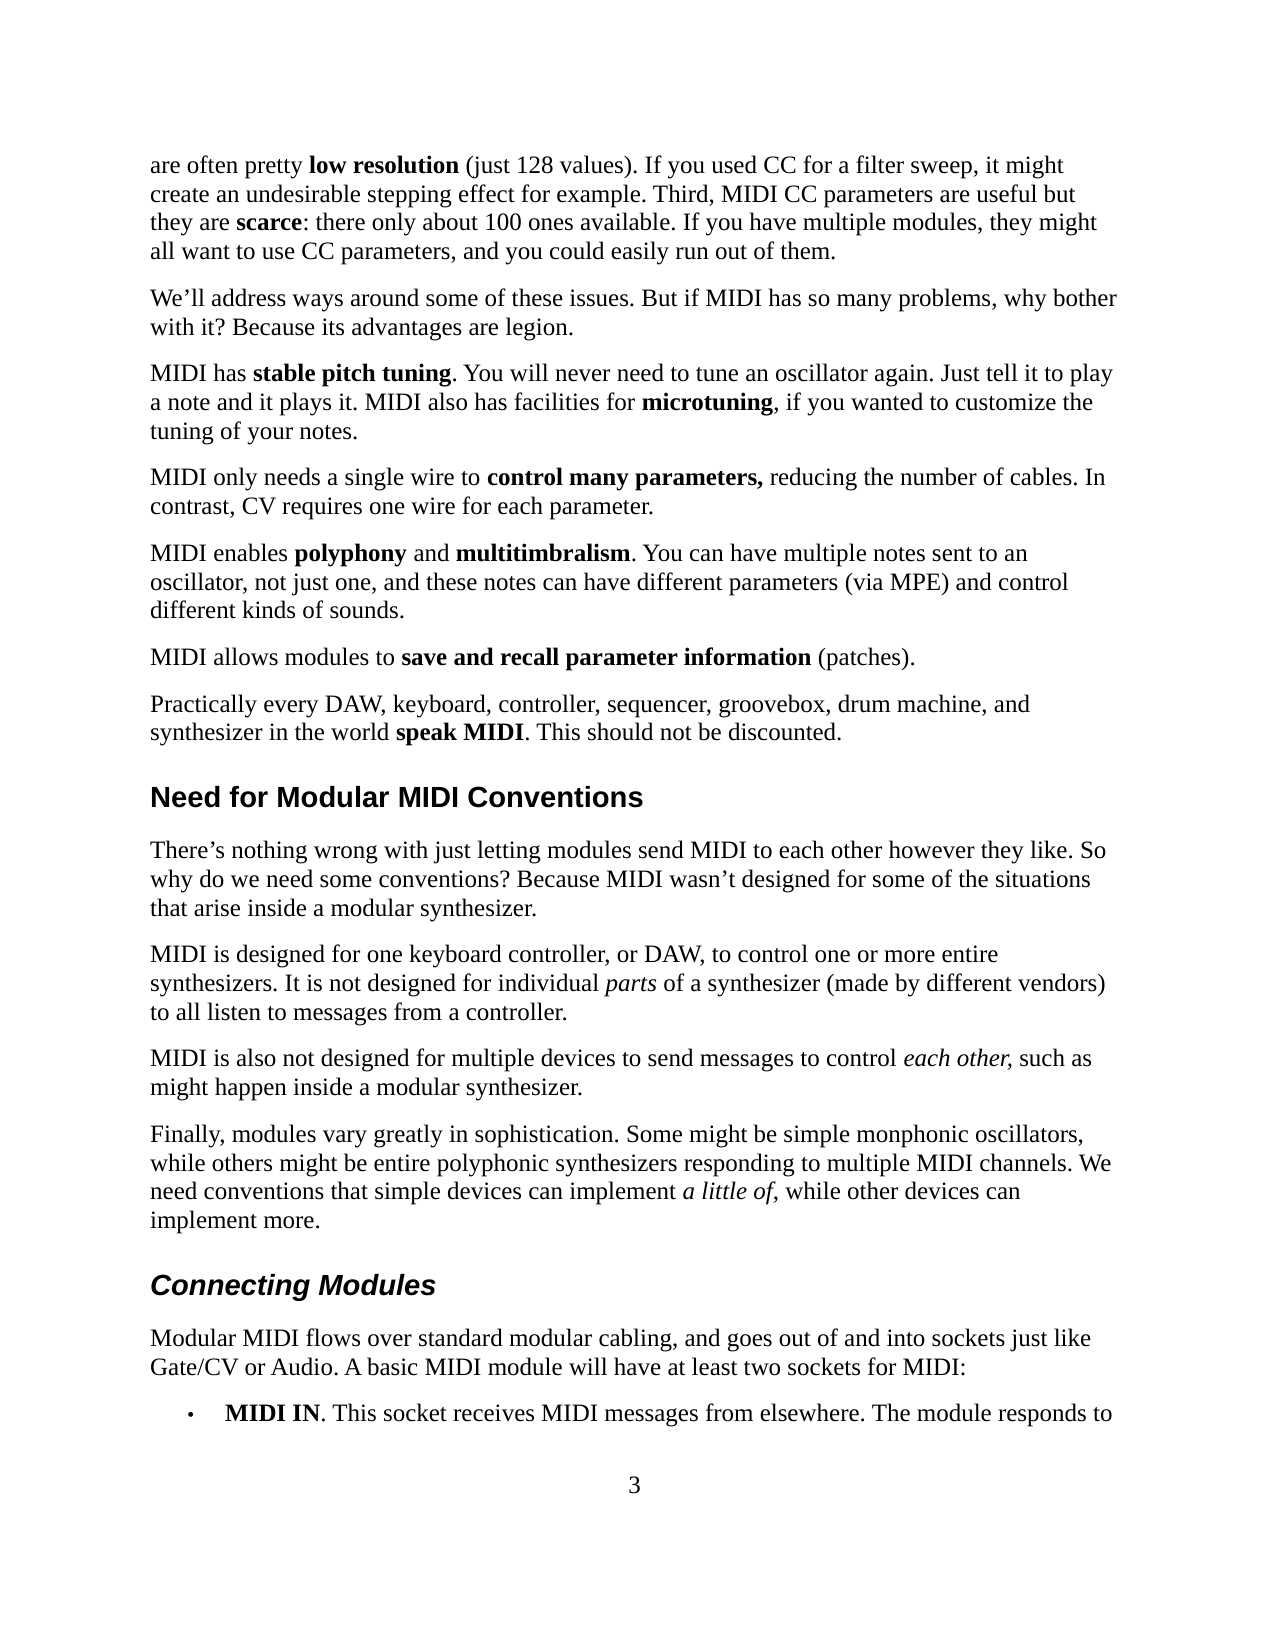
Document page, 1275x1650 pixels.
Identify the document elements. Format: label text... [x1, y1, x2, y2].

text There’s nothing wrong with just letting modules send MIDI to each other however they like. So why do we need some conventions? Because MIDI wasn’t designed for some of the situations that arise inside a modular synthesizer. [150, 835, 1125, 921]
text MIDI only needs a single wire to control many parameters, reducing the number of cables. In contrast, CV requires one wire for each parameter. [150, 462, 1125, 520]
list MIDI IN. This socket receives MIDI messages from elsewhere. The module responds to [187, 1398, 1125, 1427]
text Modular MIDI flows over standard modular cabling, and goes out of and into sockets just like Gate/CV or Audio. A basic MIDI module will have at least two sockets for MIDI: [150, 1323, 1125, 1380]
text MIDI has stable pitch tuning. You will never need to tune an oscillator again. Just tell it to play a note and it plays it. MIDI also has facilities for microtuning, if you wanted to customize the tuning of your notes. [150, 358, 1125, 444]
subtitle Need for Modular MIDI Conventions [150, 780, 1125, 814]
text MIDI allows modules to save and recall parameter information (patches). [150, 642, 1125, 671]
text MIDI enables polyphony and multitimbralism. You can have multiple notes sent to an oscillator, not just one, and these notes can have different parameters (via MPE) and control different kinds of sounds. [150, 538, 1125, 624]
text Practically every DAW, keyboard, controller, sequencer, groovebox, drum machine, and synthesizer in the world speak MIDI. This should not be discounted. [150, 689, 1125, 746]
text are often pretty low resolution (just 128 values). If you used CC for a filter sweep, it might create an undesirable stepping effect for example. Third, MIDI CC parameters are useful but they are scarce: there only about 100 ones available. If you have multiple modules, they might all want to use CC parameters, and you could easily run out of them. [150, 150, 1125, 265]
text MIDI is designed for one keyboard controller, or DAW, to control one or more entire synthesizers. It is not designed for individual parts of a synthesizer (made by different vendors) to all listen to messages from a controller. [150, 939, 1125, 1026]
subtitle Connecting Modules [150, 1268, 1125, 1301]
text Finally, modules vary greatly in sophistication. Some might be simple monphonic oscillators, while others might be entire polyphonic synthesizers responding to multiple MIDI channels. We need conventions that simple devices can implement a little of, while other devices can implement more. [150, 1119, 1125, 1234]
text MIDI is also not designed for multiple devices to send messages to control each other, such as might happen inside a modular synthesizer. [150, 1043, 1125, 1101]
text We’ll address ways around some of these issues. But if MIDI has so many problems, why bother with it? Because its advantages are legion. [150, 283, 1125, 340]
